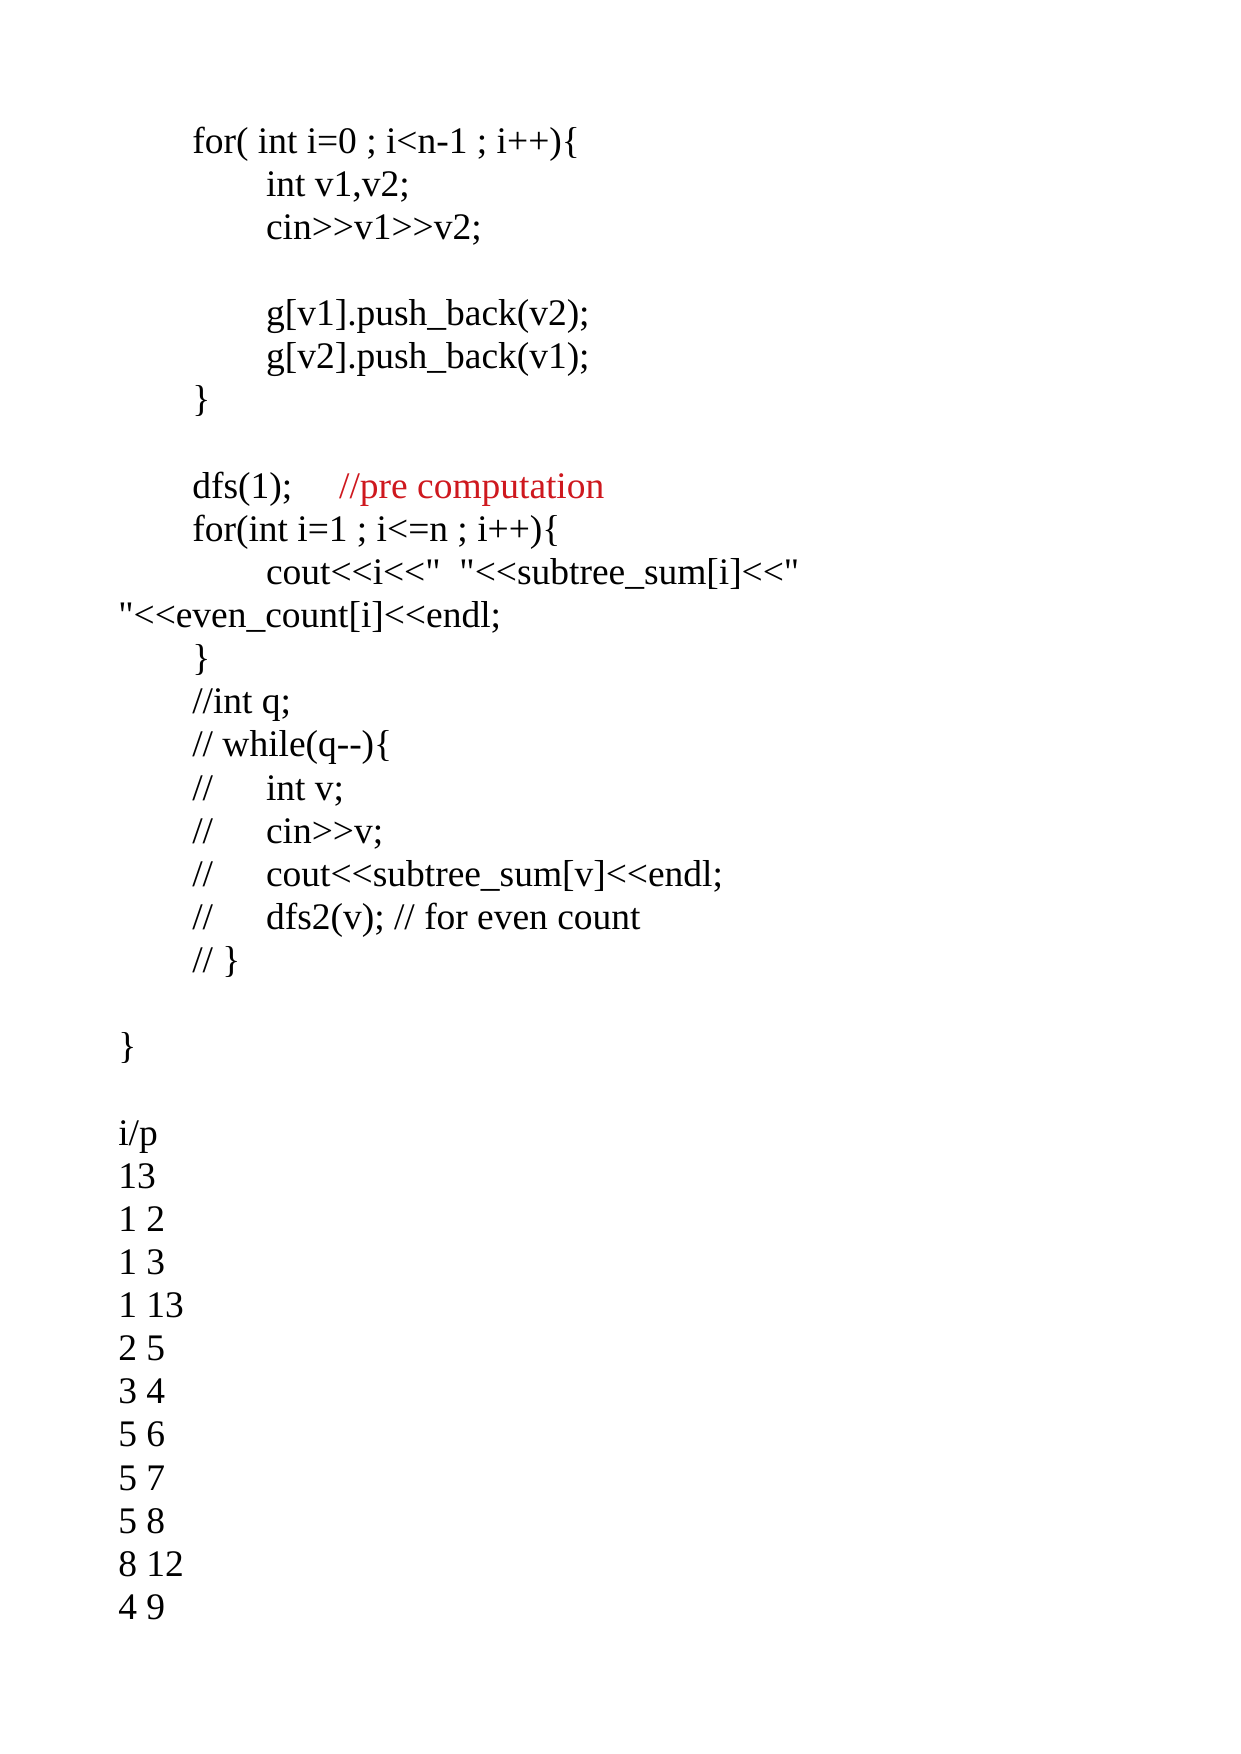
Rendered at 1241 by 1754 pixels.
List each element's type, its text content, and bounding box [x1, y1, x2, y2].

text 2 5 [118, 1326, 1122, 1369]
text g[v2].push_back(v1); [118, 334, 1122, 377]
text } [118, 636, 1122, 679]
text 8 12 [118, 1541, 1122, 1584]
text // } [118, 937, 1122, 981]
text 1 2 [118, 1196, 1122, 1239]
text i/p [118, 1110, 1122, 1153]
text int v1,v2; [118, 161, 1122, 204]
text 1 3 [118, 1239, 1122, 1282]
text g[v1].push_back(v2); [118, 291, 1122, 334]
text //int q; [118, 679, 1122, 722]
text 5 6 [118, 1412, 1122, 1455]
text for(int i=1 ; i<=n ; i++){ [118, 506, 1122, 549]
text // dfs2(v); // for even count [118, 894, 1122, 937]
text 4 9 [118, 1584, 1122, 1627]
text 1 13 [118, 1282, 1122, 1326]
text 13 [118, 1153, 1122, 1196]
text 5 8 [118, 1498, 1122, 1541]
text // cout<<subtree_sum[v]<<endl; [118, 851, 1122, 894]
text 5 7 [118, 1455, 1122, 1498]
text 3 4 [118, 1369, 1122, 1412]
text // while(q--){ [118, 722, 1122, 765]
text for( int i=0 ; i<n-1 ; i++){ [118, 118, 1122, 161]
text // int v; [118, 765, 1122, 808]
text // cin>>v; [118, 808, 1122, 851]
text cout<<i<<" "<<subtree_sum[i]<<" "<<even_count[i]<<endl; [118, 549, 1122, 636]
text } [118, 1024, 1122, 1067]
text dfs(1); //pre computation [118, 463, 1122, 506]
text } [118, 377, 1122, 420]
text cin>>v1>>v2; [118, 204, 1122, 247]
